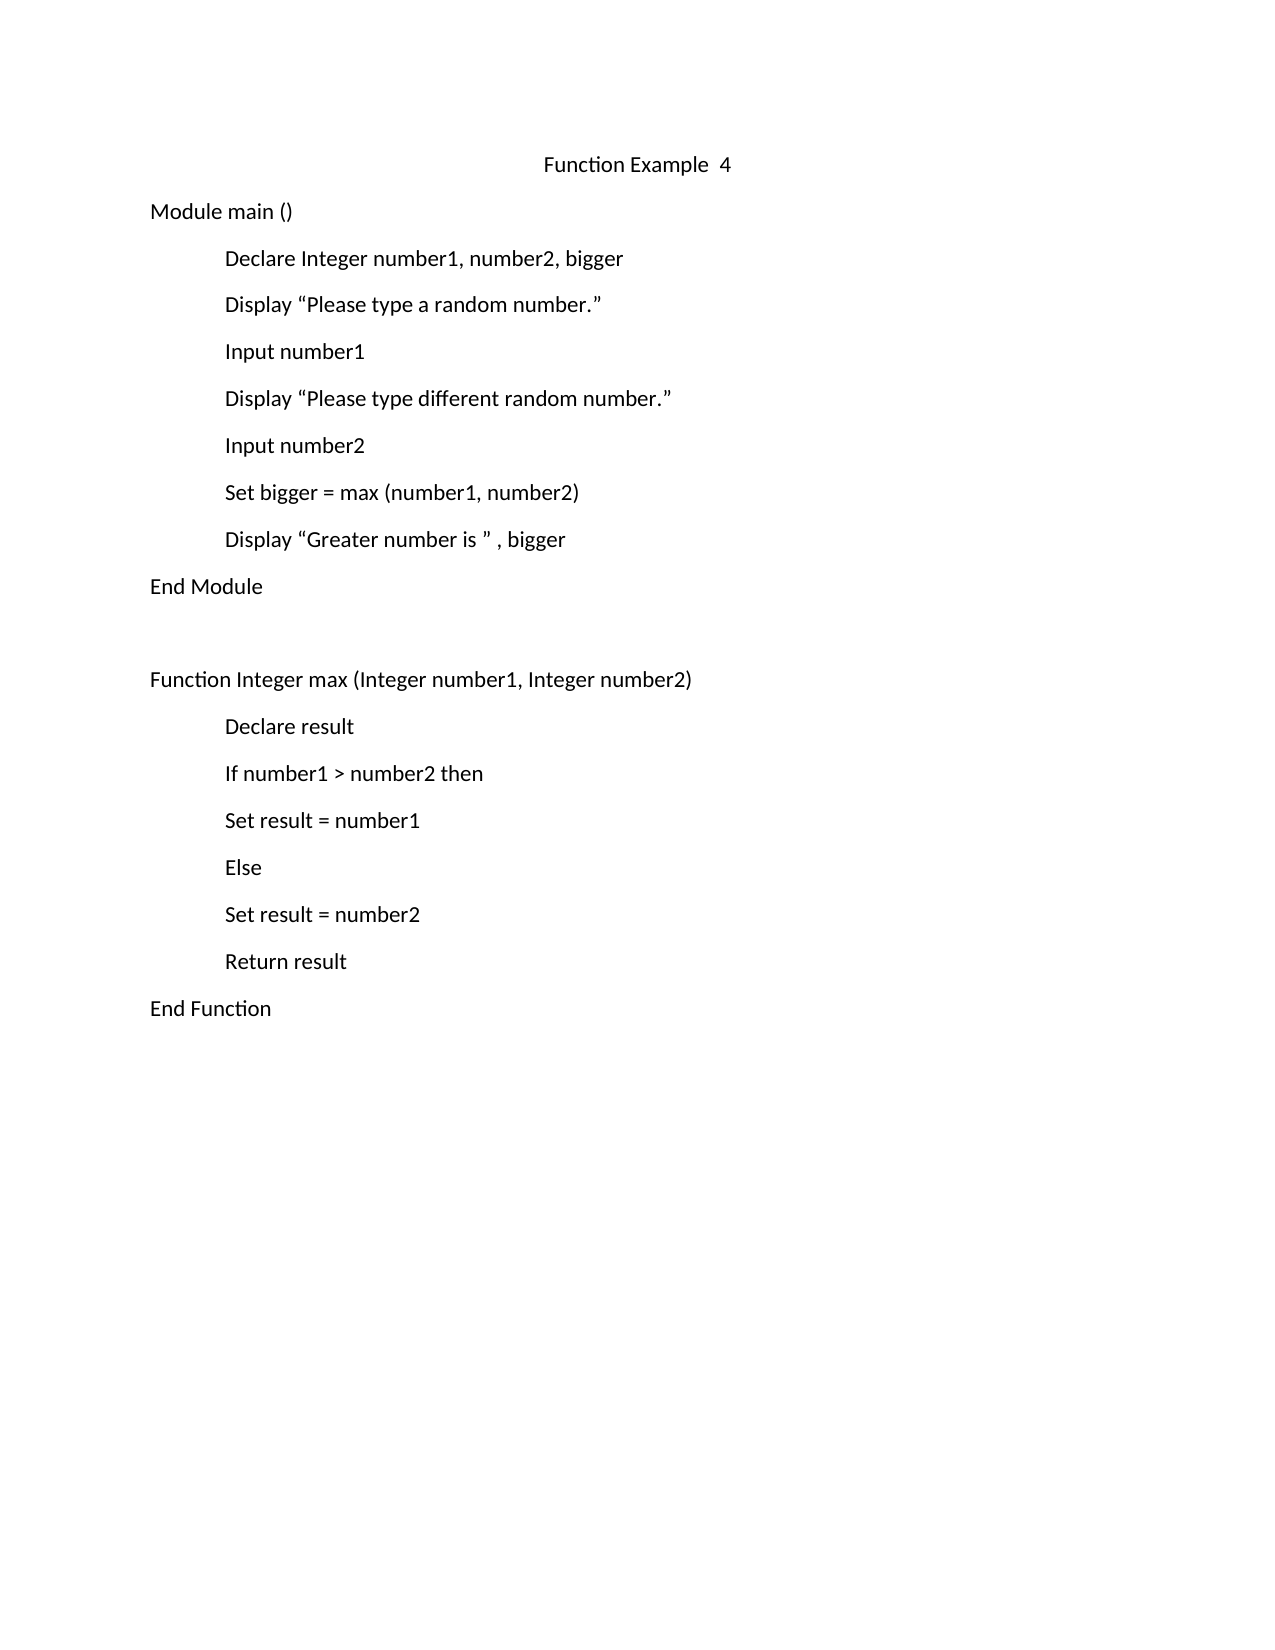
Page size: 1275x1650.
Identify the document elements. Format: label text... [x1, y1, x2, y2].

text Input number2 [225, 431, 1125, 459]
text If number1 > number2 then [225, 759, 1125, 787]
text Set result = number2 [225, 900, 1125, 928]
text Set bigger = max (number1, number2) [225, 478, 1125, 506]
text Input number1 [225, 337, 1125, 366]
text Set result = number1 [225, 806, 1125, 834]
text Module main () [150, 197, 1125, 225]
text Declare result [225, 712, 1125, 741]
text Display “Please type different random number.” [225, 384, 1125, 412]
text Display “Please type a random number.” [225, 291, 1125, 319]
text Function Integer max (Integer number1, Integer number2) [150, 666, 1125, 694]
text End Module [150, 572, 1125, 600]
text Declare Integer number1, number2, bigger [225, 244, 1125, 272]
text Else [225, 853, 1125, 881]
text Display “Greater number is ” , bigger [225, 525, 1125, 553]
text Return result [225, 947, 1125, 975]
text End Function [150, 994, 1125, 1022]
text Function Example 4 [150, 150, 1125, 178]
